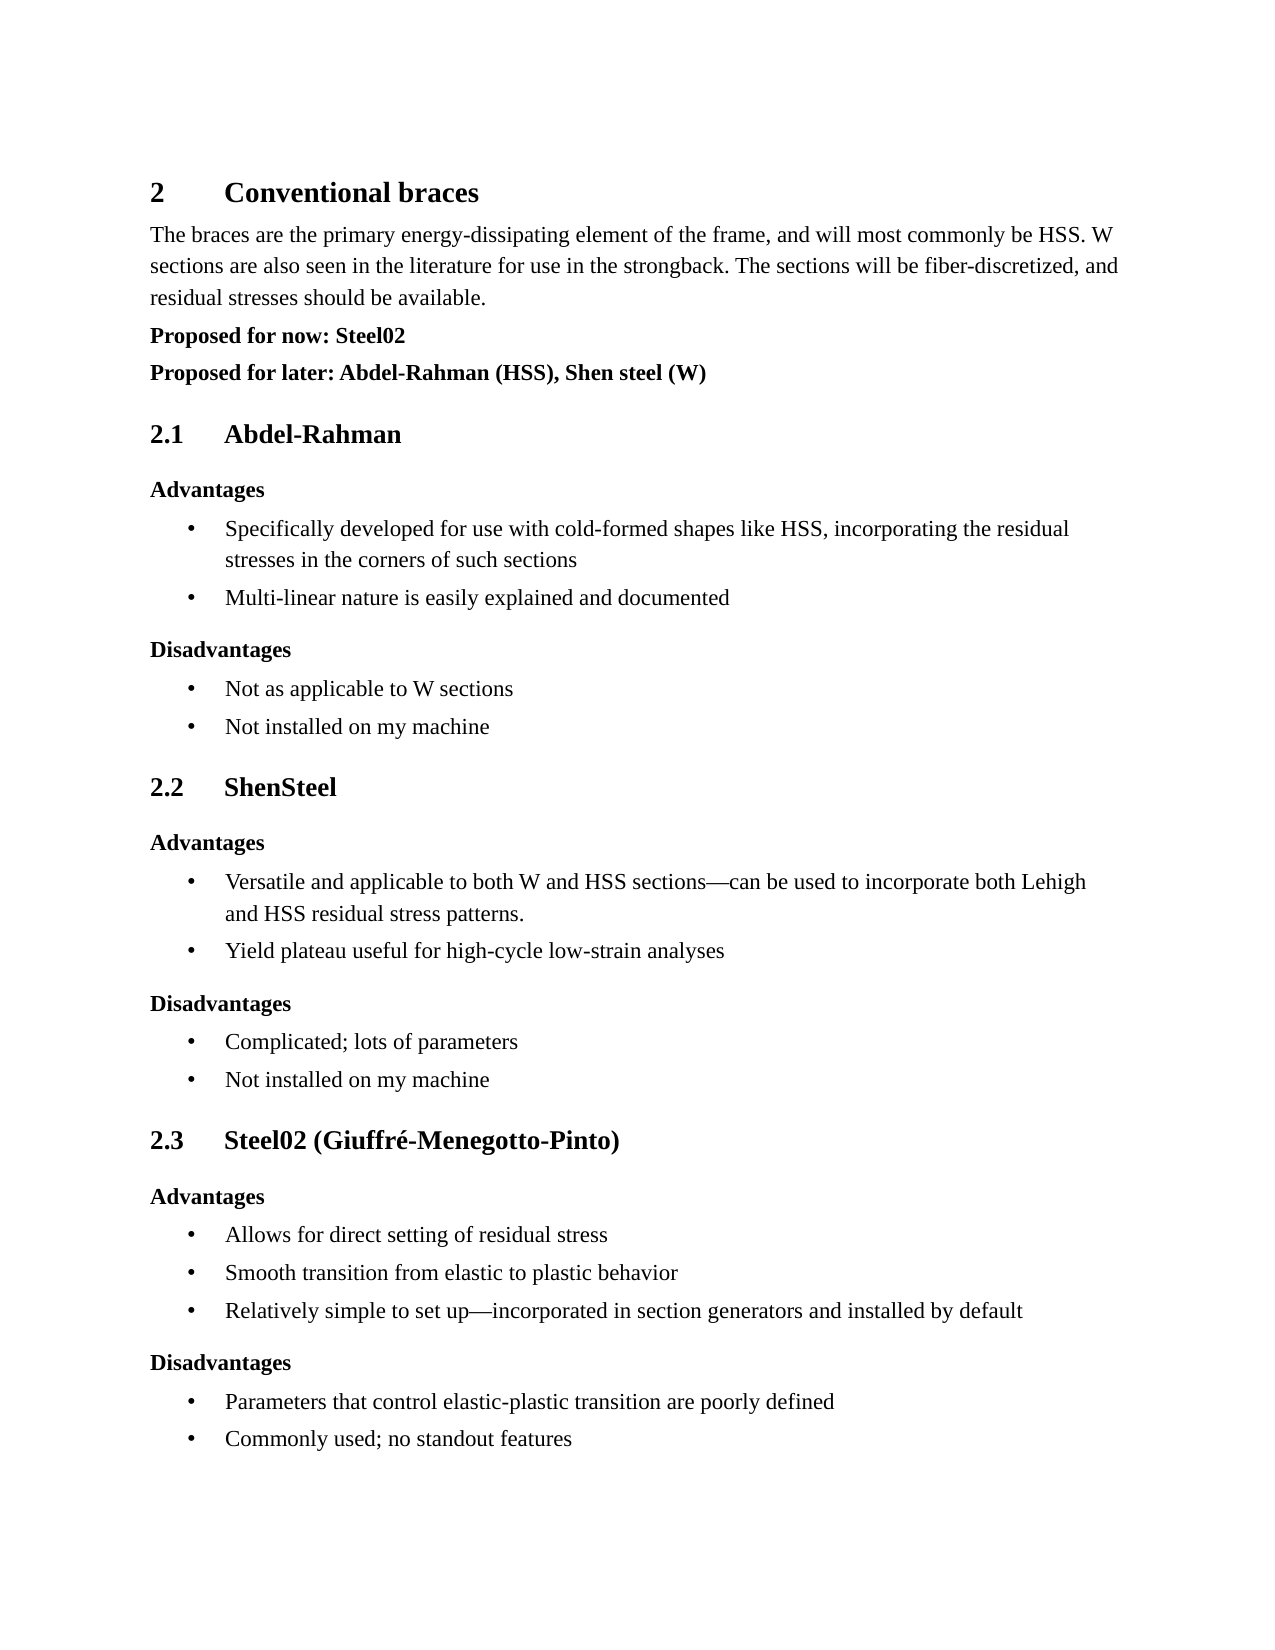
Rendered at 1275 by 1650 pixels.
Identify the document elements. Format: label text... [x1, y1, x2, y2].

list Allows for direct setting of residual stress [187, 1222, 1125, 1248]
list Smooth transition from elastic to plastic behavior [187, 1259, 1125, 1286]
list Multi-linear nature is easily explained and documented [187, 584, 1125, 610]
subtitle Advantages [150, 1183, 1125, 1209]
list Commonly used; no standout features [187, 1425, 1125, 1452]
list Not as applicable to W sections [187, 675, 1125, 701]
text Proposed for now: Steel02 [150, 322, 1125, 348]
subtitle Steel02 (Giuffré-Menegotto-Pinto) [150, 1124, 1125, 1156]
list Parameters that control elastic-plastic transition are poorly defined [187, 1388, 1125, 1414]
subtitle Advantages [150, 829, 1125, 856]
list Specifically developed for use with cold-formed shapes like HSS, incorporating the residual stresses in the corners of such sections [187, 515, 1125, 573]
list Not installed on my machine [187, 1066, 1125, 1092]
subtitle Advantages [150, 476, 1125, 502]
subtitle ShenSteel [150, 771, 1125, 802]
subtitle Conventional braces [150, 175, 1125, 208]
subtitle Disadvantages [150, 1349, 1125, 1375]
list Not installed on my machine [187, 713, 1125, 739]
subtitle Disadvantages [150, 636, 1125, 663]
subtitle Disadvantages [150, 989, 1125, 1016]
list Complicated; lots of parameters [187, 1028, 1125, 1055]
subtitle Abdel-Rahman [150, 418, 1125, 449]
list Relatively simple to set up—incorporated in section generators and installed by default [187, 1297, 1125, 1323]
text The braces are the primary energy-dissipating element of the frame, and will most commonly be HSS. W sections are also seen in the literature for use in the strongback. The sections will be fiber-discretized, and residual stresses should be available. [150, 221, 1125, 311]
text Proposed for later: Abdel-Rahman (HSS), Shen steel (W) [150, 359, 1125, 386]
list Versatile and applicable to both W and HSS sections—can be used to incorporate both Lehigh and HSS residual stress patterns. [187, 868, 1125, 926]
list Yield plateau useful for high-cycle low-strain analyses [187, 937, 1125, 964]
